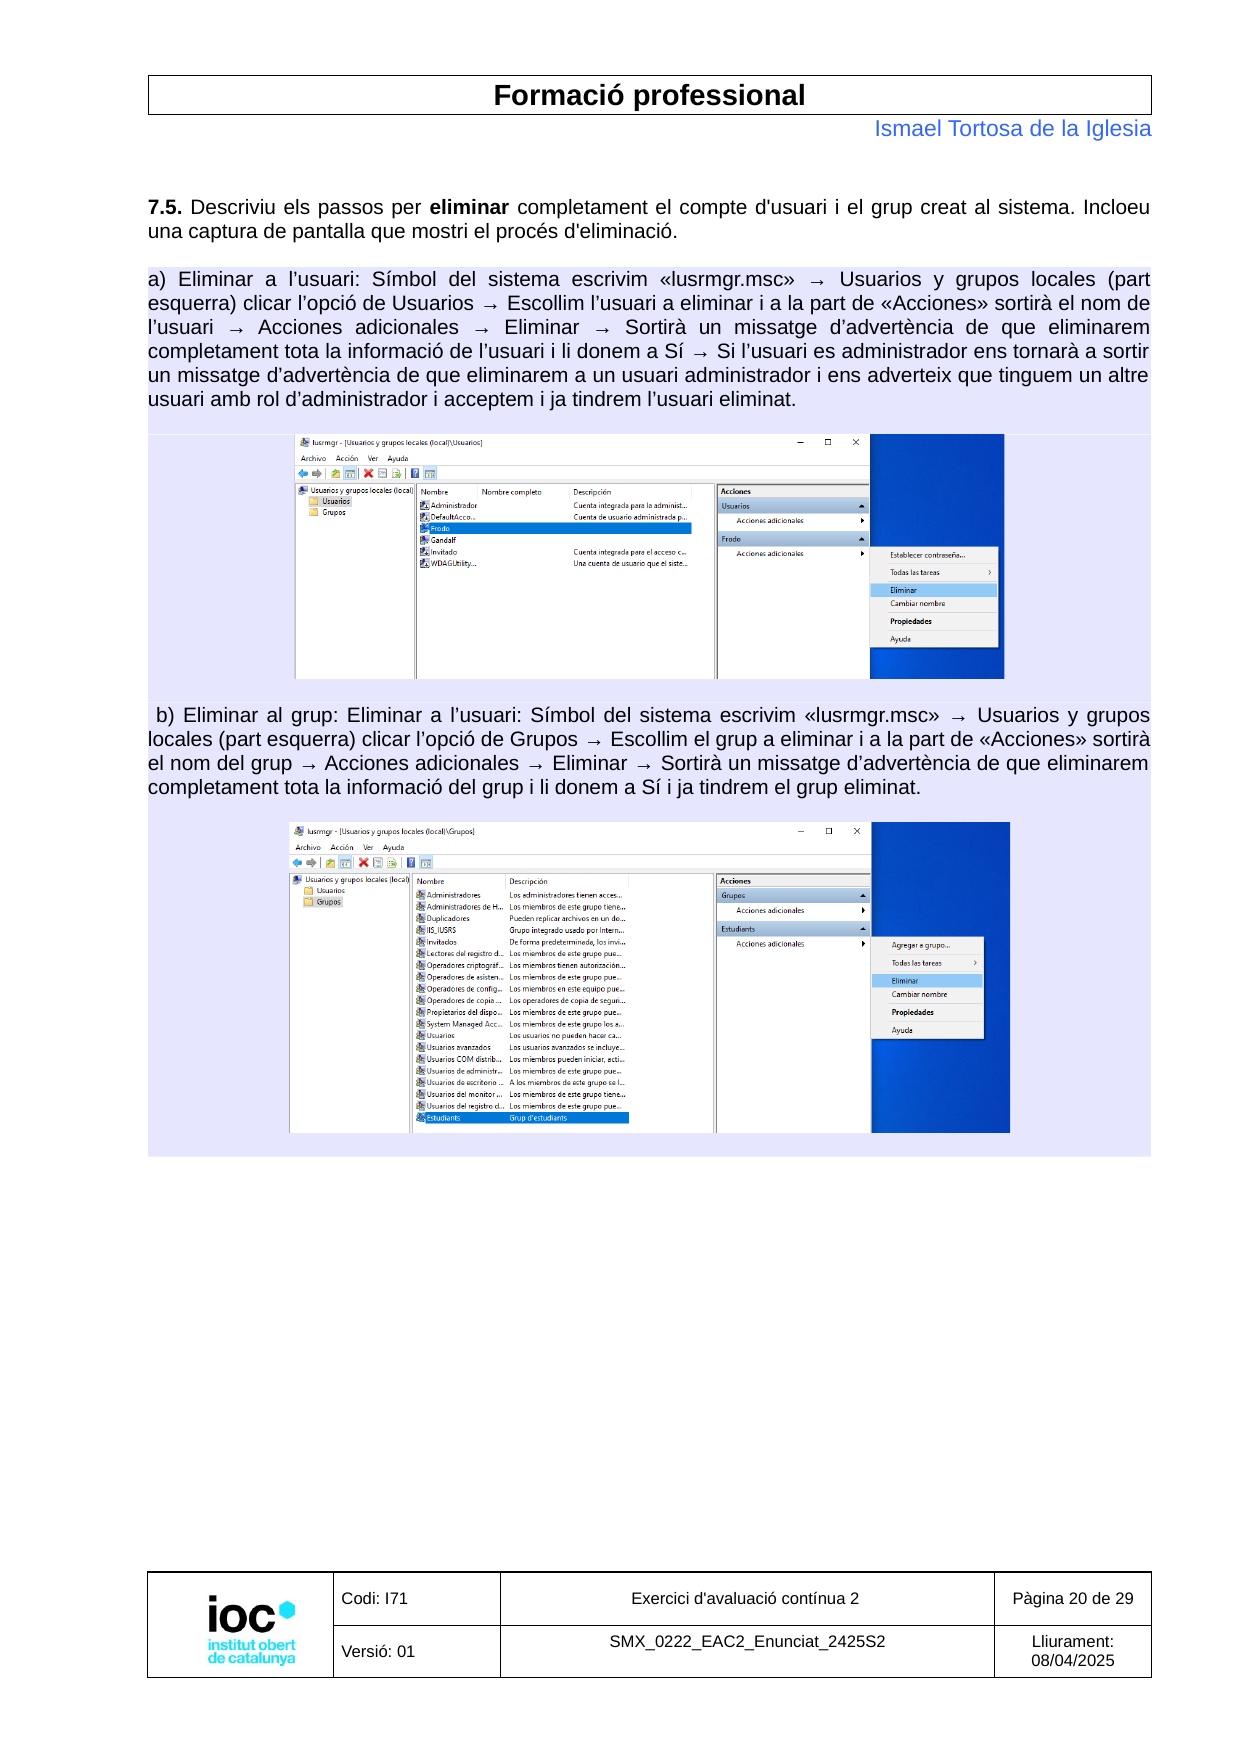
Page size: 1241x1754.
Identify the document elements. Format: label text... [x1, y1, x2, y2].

text a) Eliminar a l’usuari: Símbol del sistema escrivim «lusrmgr.msc» → Usuarios y grupos locales (part esquerra) clicar l’opció de Usuarios → Escollim l’usuari a eliminar i a la part de «Acciones» sortirà el nom de l’usuari → Acciones adicionales → Eliminar → Sortirà un missatge d’advertència de que eliminarem completament tota la informació de l’usuari i li donem a Sí → Si l’usuari es administrador ens tornarà a sortir un missatge d’advertència de que eliminarem a un usuari administrador i ens adverteix que tinguem un altre usuari amb rol d’administrador i acceptem i ja tindrem l’usuari eliminat. [148, 267, 1151, 411]
text 7.5. Descriviu els passos per eliminar completament el compte d'usuari i el grup creat al sistema. Incloeu una captura de pantalla que mostri el procés d'eliminació. [148, 195, 1151, 243]
picture [195, 1581, 309, 1677]
text b) Eliminar al grup: Eliminar a l’usuari: Símbol del sistema escrivim «lusrmgr.msc» → Usuarios y grupos locales (part esquerra) clicar l’opció de Grupos → Escollim el grup a eliminar i a la part de «Acciones» sortirà el nom del grup → Acciones adicionales → Eliminar → Sortirà un missatge d’advertència de que eliminarem completament tota la informació del grup i li donem a Sí i ja tindrem el grup eliminat. [148, 703, 1151, 799]
picture [294, 434, 1005, 679]
picture [289, 822, 1010, 1133]
